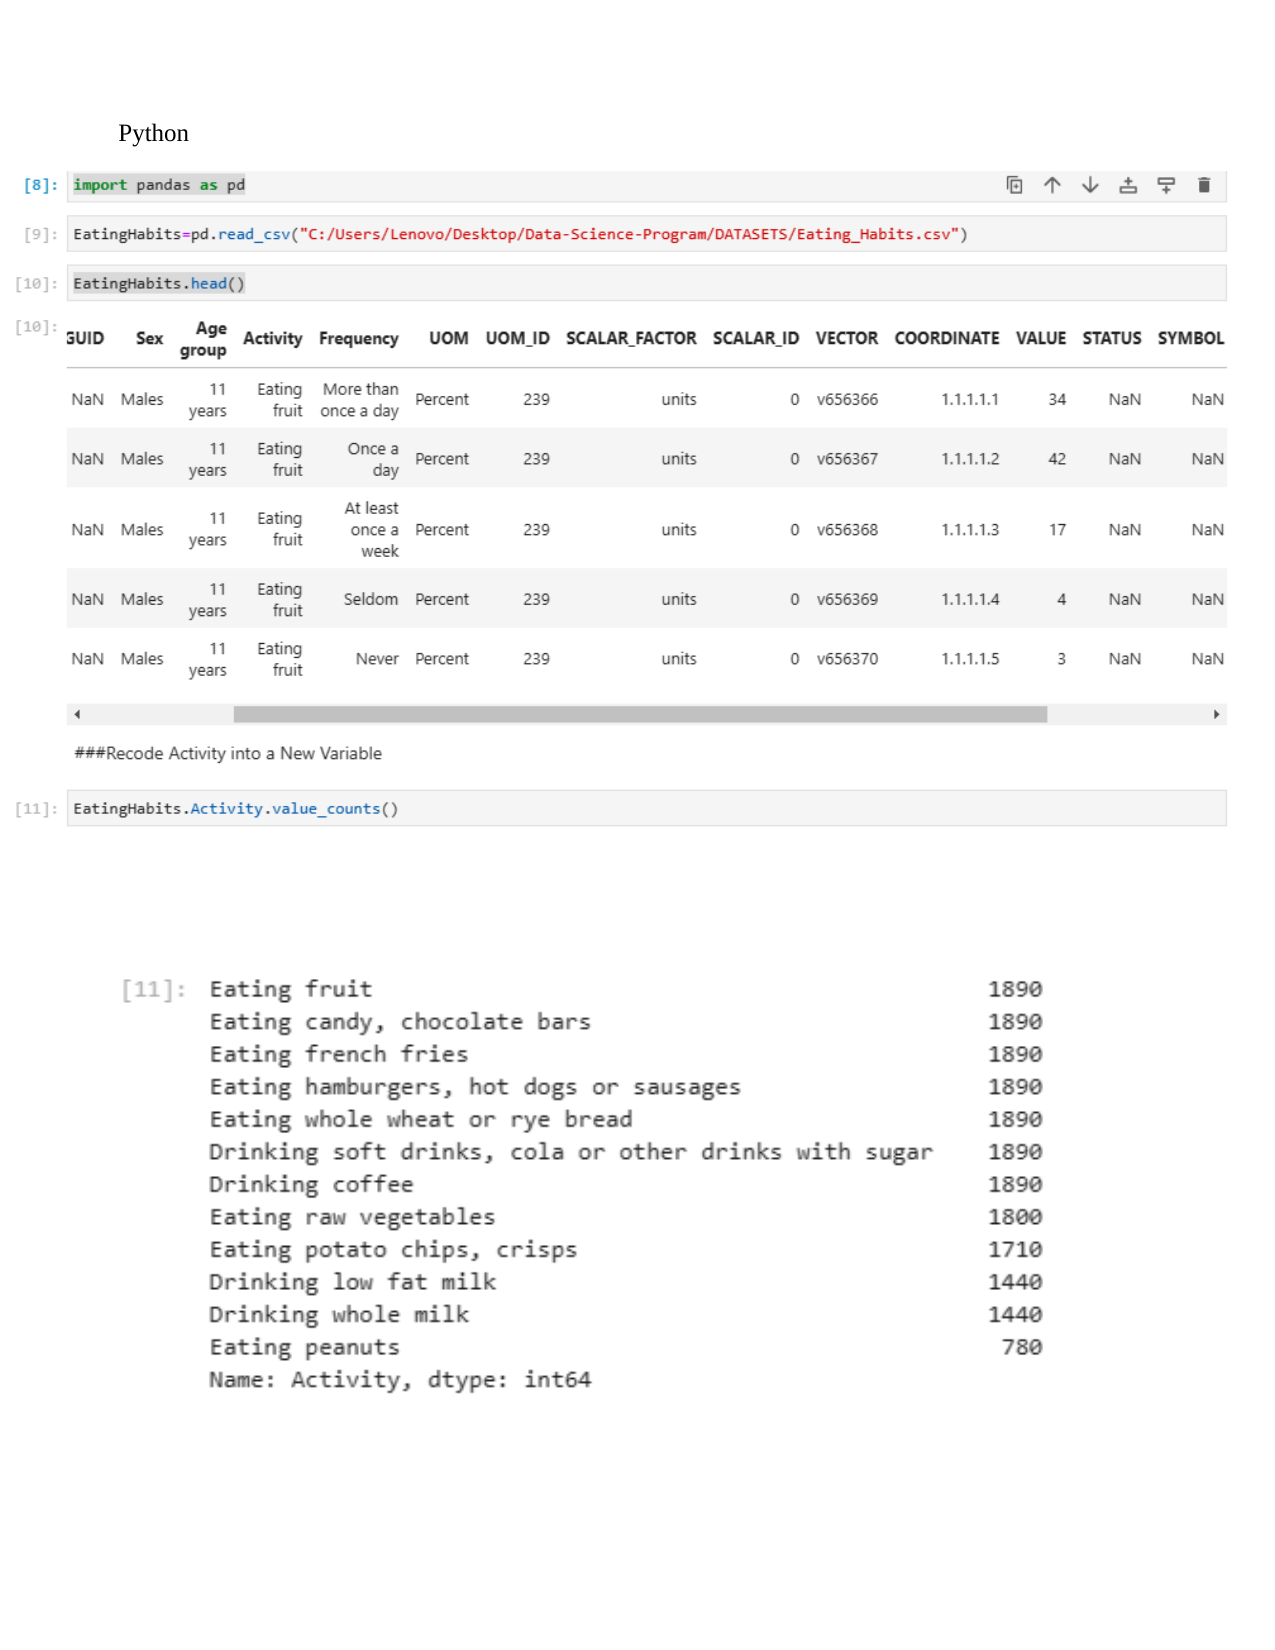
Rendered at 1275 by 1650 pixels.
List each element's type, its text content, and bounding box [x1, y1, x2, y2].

picture [0, 171, 1236, 829]
picture [120, 978, 1152, 1401]
text Python [118, 118, 1157, 147]
